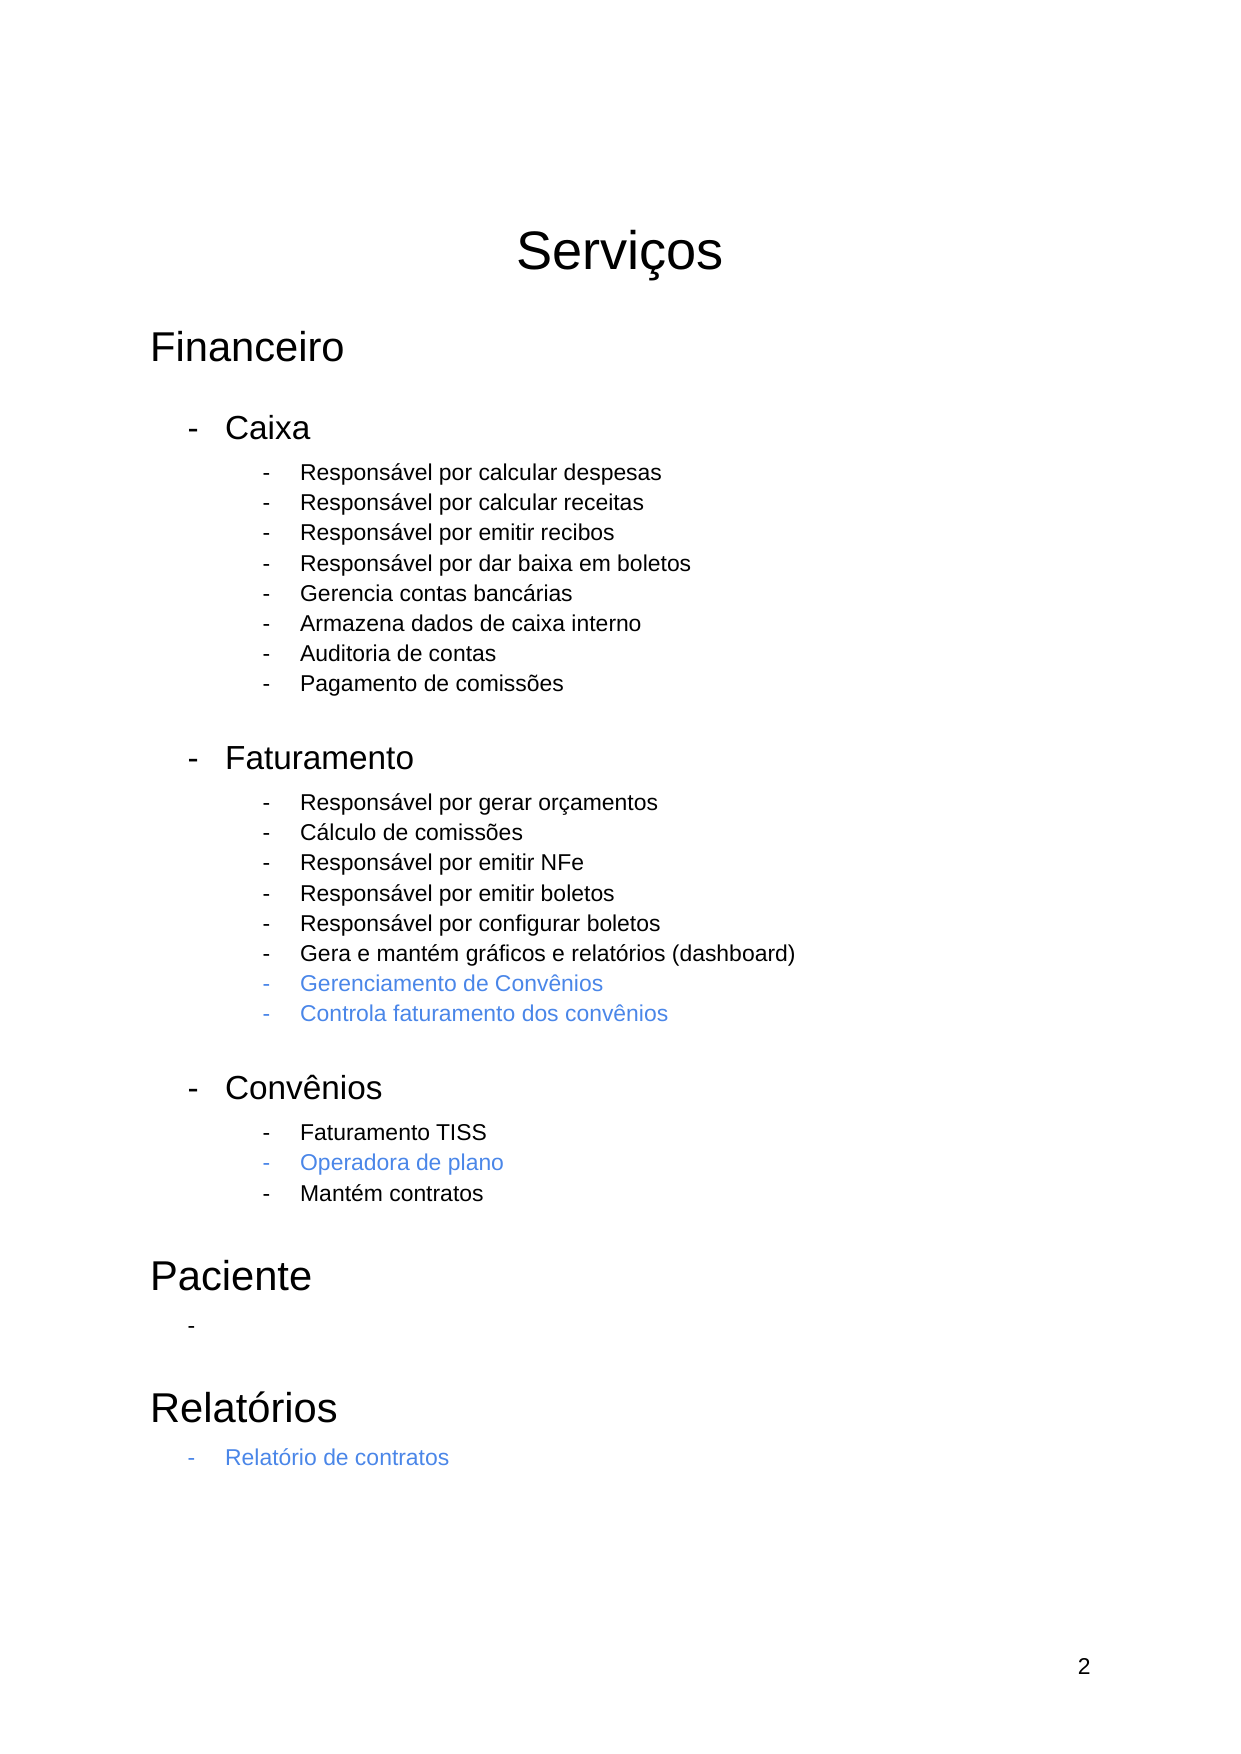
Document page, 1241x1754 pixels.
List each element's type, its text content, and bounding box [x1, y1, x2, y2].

list Responsável por dar baixa em boletos [262, 549, 1090, 576]
list Gera e mantém gráficos e relatórios (dashboard) [262, 940, 1090, 966]
list Armazena dados de caixa interno [262, 610, 1090, 636]
list Gerenciamento de Convênios [262, 970, 1090, 997]
list Auditoria de contas [262, 640, 1090, 666]
subtitle Relatórios [150, 1384, 1090, 1432]
list Operadora de plano [262, 1149, 1090, 1176]
list Responsável por configurar boletos [262, 910, 1090, 936]
list Gerencia contas bancárias [262, 580, 1090, 606]
list Pagamento de comissões [262, 670, 1090, 697]
list Responsável por emitir NFe [262, 849, 1090, 876]
list Responsável por emitir recibos [262, 519, 1090, 546]
list Responsável por calcular despesas [262, 459, 1090, 485]
list Responsável por gerar orçamentos [262, 789, 1090, 815]
list Cálculo de comissões [262, 819, 1090, 846]
list Responsável por emitir boletos [262, 879, 1090, 906]
list Mantém contratos [262, 1179, 1090, 1206]
subtitle Faturamento [187, 738, 1090, 776]
subtitle Convênios [187, 1068, 1090, 1107]
subtitle Paciente [150, 1251, 1090, 1299]
list Responsável por calcular receitas [262, 489, 1090, 515]
subtitle Financeiro [150, 322, 1090, 370]
subtitle Caixa [187, 408, 1090, 446]
list Relatório de contratos [187, 1444, 1090, 1470]
list Controla faturamento dos convênios [262, 1000, 1090, 1027]
list Faturamento TISS [262, 1119, 1090, 1145]
title Serviços [150, 218, 1090, 281]
